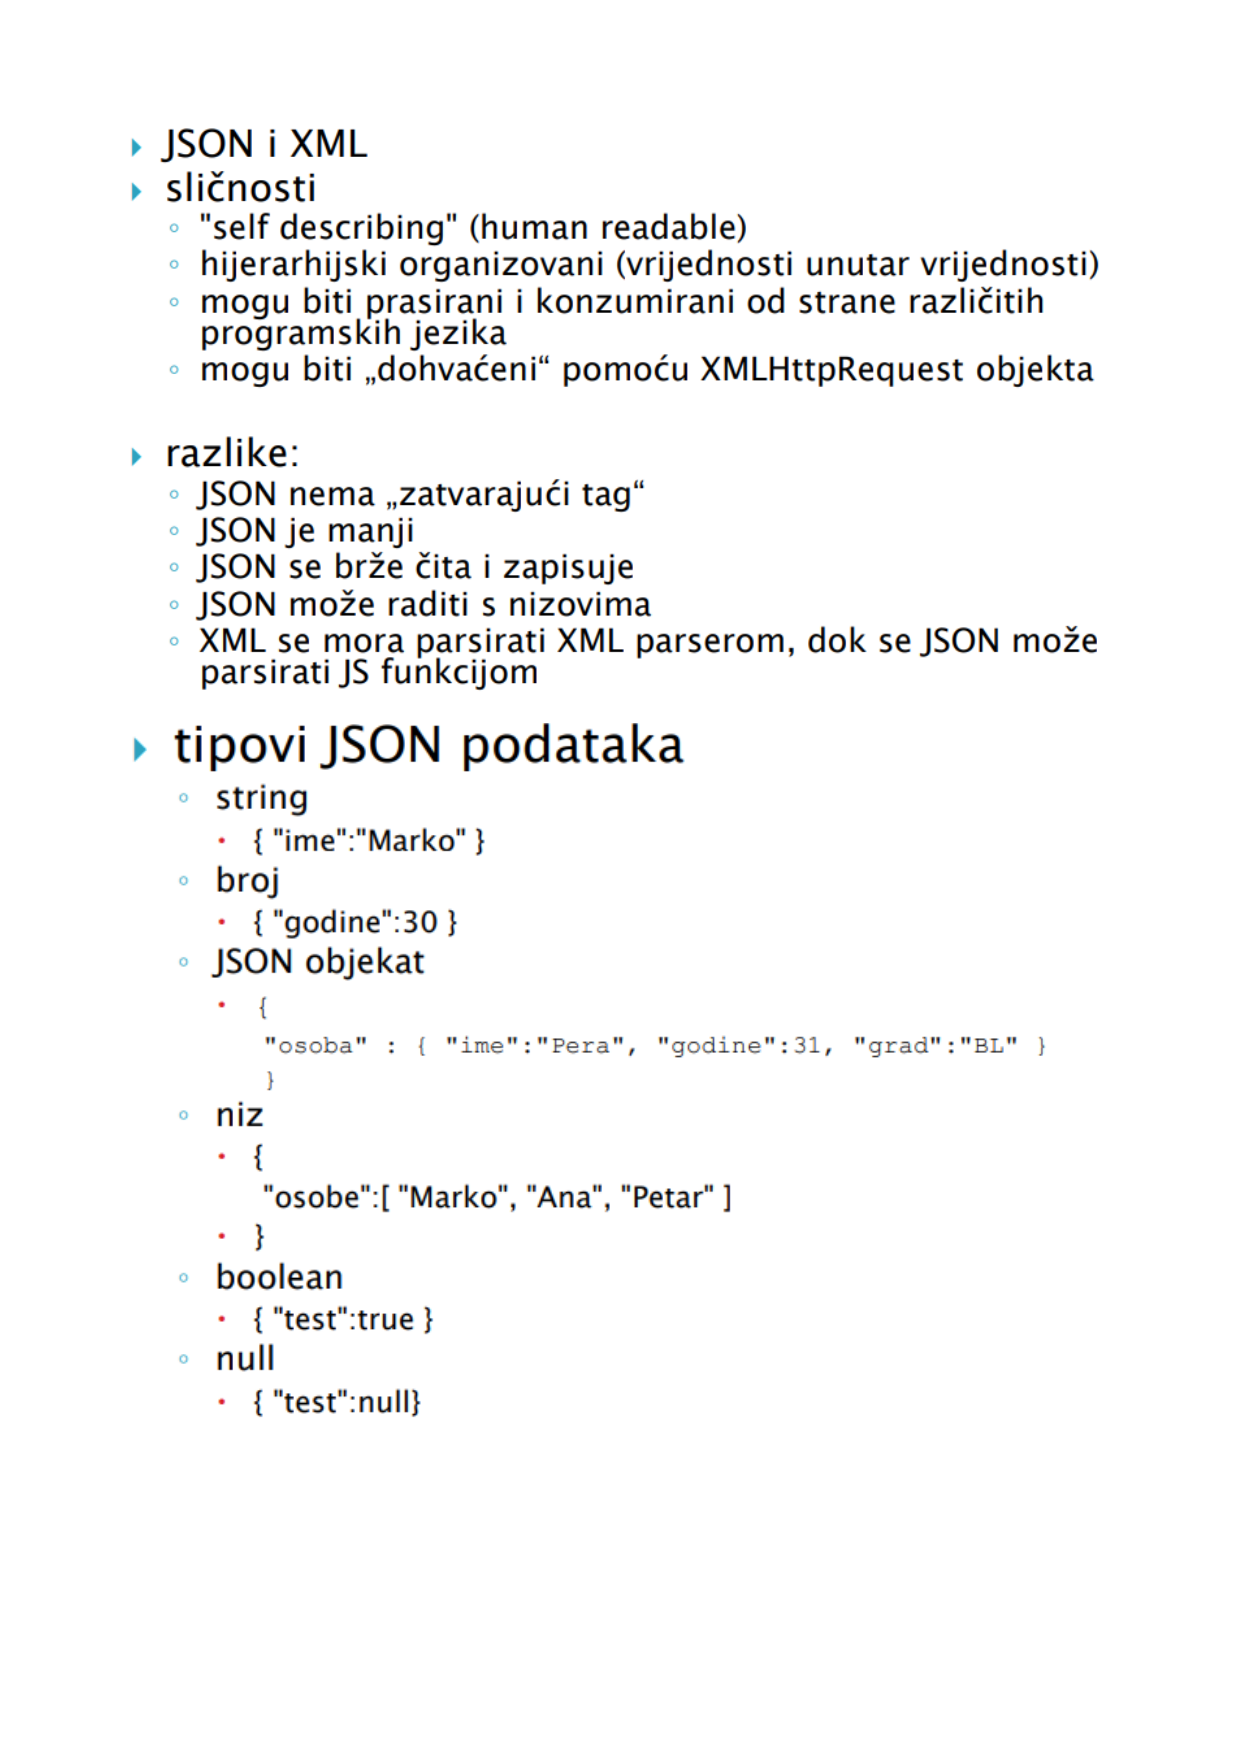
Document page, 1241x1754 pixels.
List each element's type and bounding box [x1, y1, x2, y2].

picture [118, 118, 1123, 695]
picture [122, 723, 1118, 1439]
